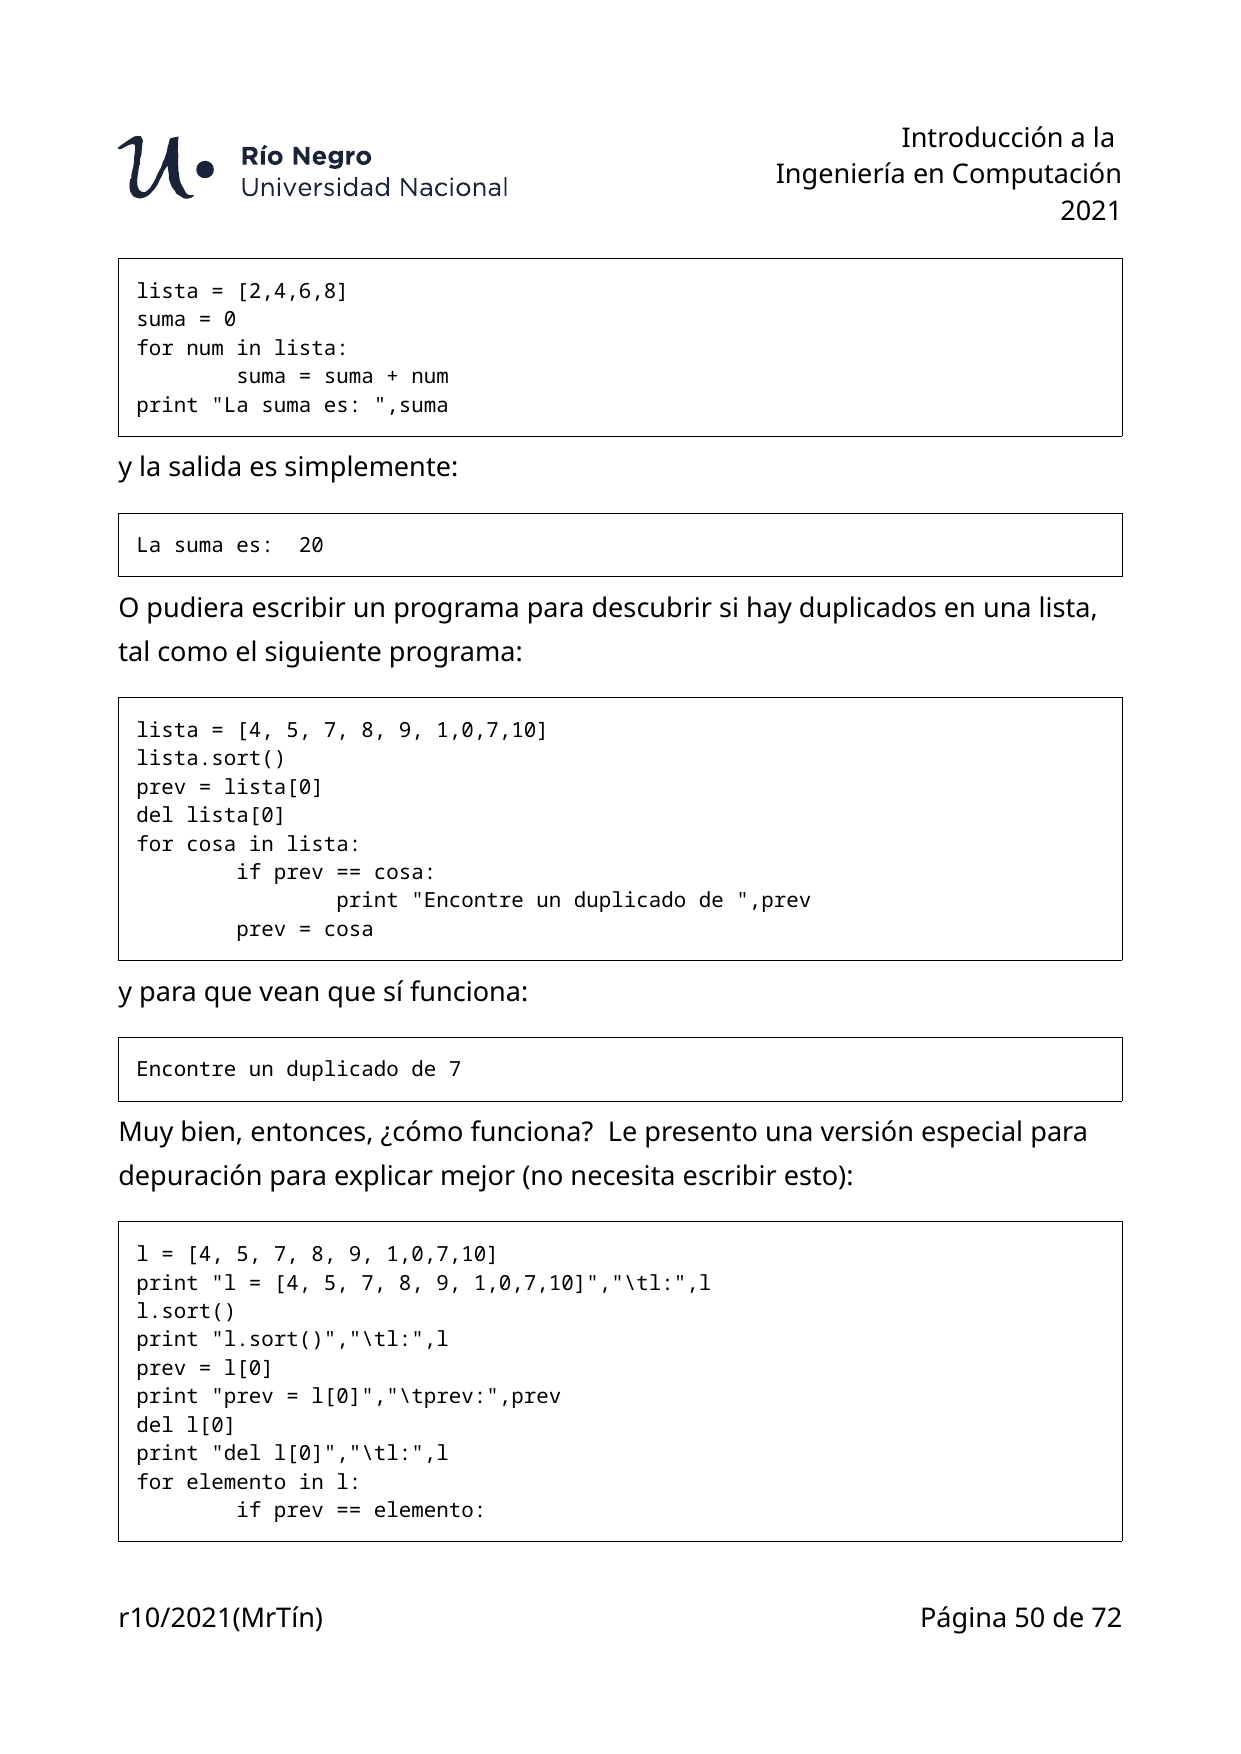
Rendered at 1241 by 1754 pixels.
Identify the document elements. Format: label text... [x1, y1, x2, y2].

text print "l = [4, 5, 7, 8, 9, 1,0,7,10]","\tl:",l [119, 1250, 1122, 1278]
text print "l.sort()","\tl:",l [119, 1307, 1122, 1335]
text y para que vean que sí funciona: [118, 972, 1122, 1009]
text if prev == elemento: [119, 1477, 1122, 1541]
text for elemento in l: [119, 1449, 1122, 1477]
text l.sort() [119, 1278, 1122, 1307]
text prev = l[0] [119, 1335, 1122, 1364]
text suma = 0 [119, 287, 1122, 315]
text prev = lista[0] [119, 754, 1122, 782]
text for cosa in lista: [119, 811, 1122, 839]
text suma = suma + num [119, 343, 1122, 372]
text lista = [4, 5, 7, 8, 9, 1,0,7,10] [119, 698, 1122, 726]
text l = [4, 5, 7, 8, 9, 1,0,7,10] [119, 1222, 1122, 1250]
text lista = [2,4,6,8] [119, 259, 1122, 287]
text y la salida es simplemente: [118, 448, 1122, 485]
text del lista[0] [119, 782, 1122, 811]
text print "del l[0]","\tl:",l [119, 1421, 1122, 1449]
text O pudiera escribir un programa para descubrir si hay duplicados en una lista, tal como el siguiente programa: [118, 588, 1122, 669]
text print "Encontre un duplicado de ",prev [119, 868, 1122, 896]
text del l[0] [119, 1392, 1122, 1421]
text Muy bien, entonces, ¿cómo funciona? Le presento una versión especial para depuración para explicar mejor (no necesita escribir esto): [118, 1113, 1122, 1194]
text for num in lista: [119, 315, 1122, 343]
text print "La suma es: ",suma [119, 372, 1122, 436]
text if prev == cosa: [119, 839, 1122, 868]
text lista.sort() [119, 726, 1122, 754]
text print "prev = l[0]","\tprev:",prev [119, 1364, 1122, 1392]
text La suma es: 20 [119, 514, 1122, 576]
text prev = cosa [119, 896, 1122, 960]
text Encontre un duplicado de 7 [119, 1038, 1122, 1101]
